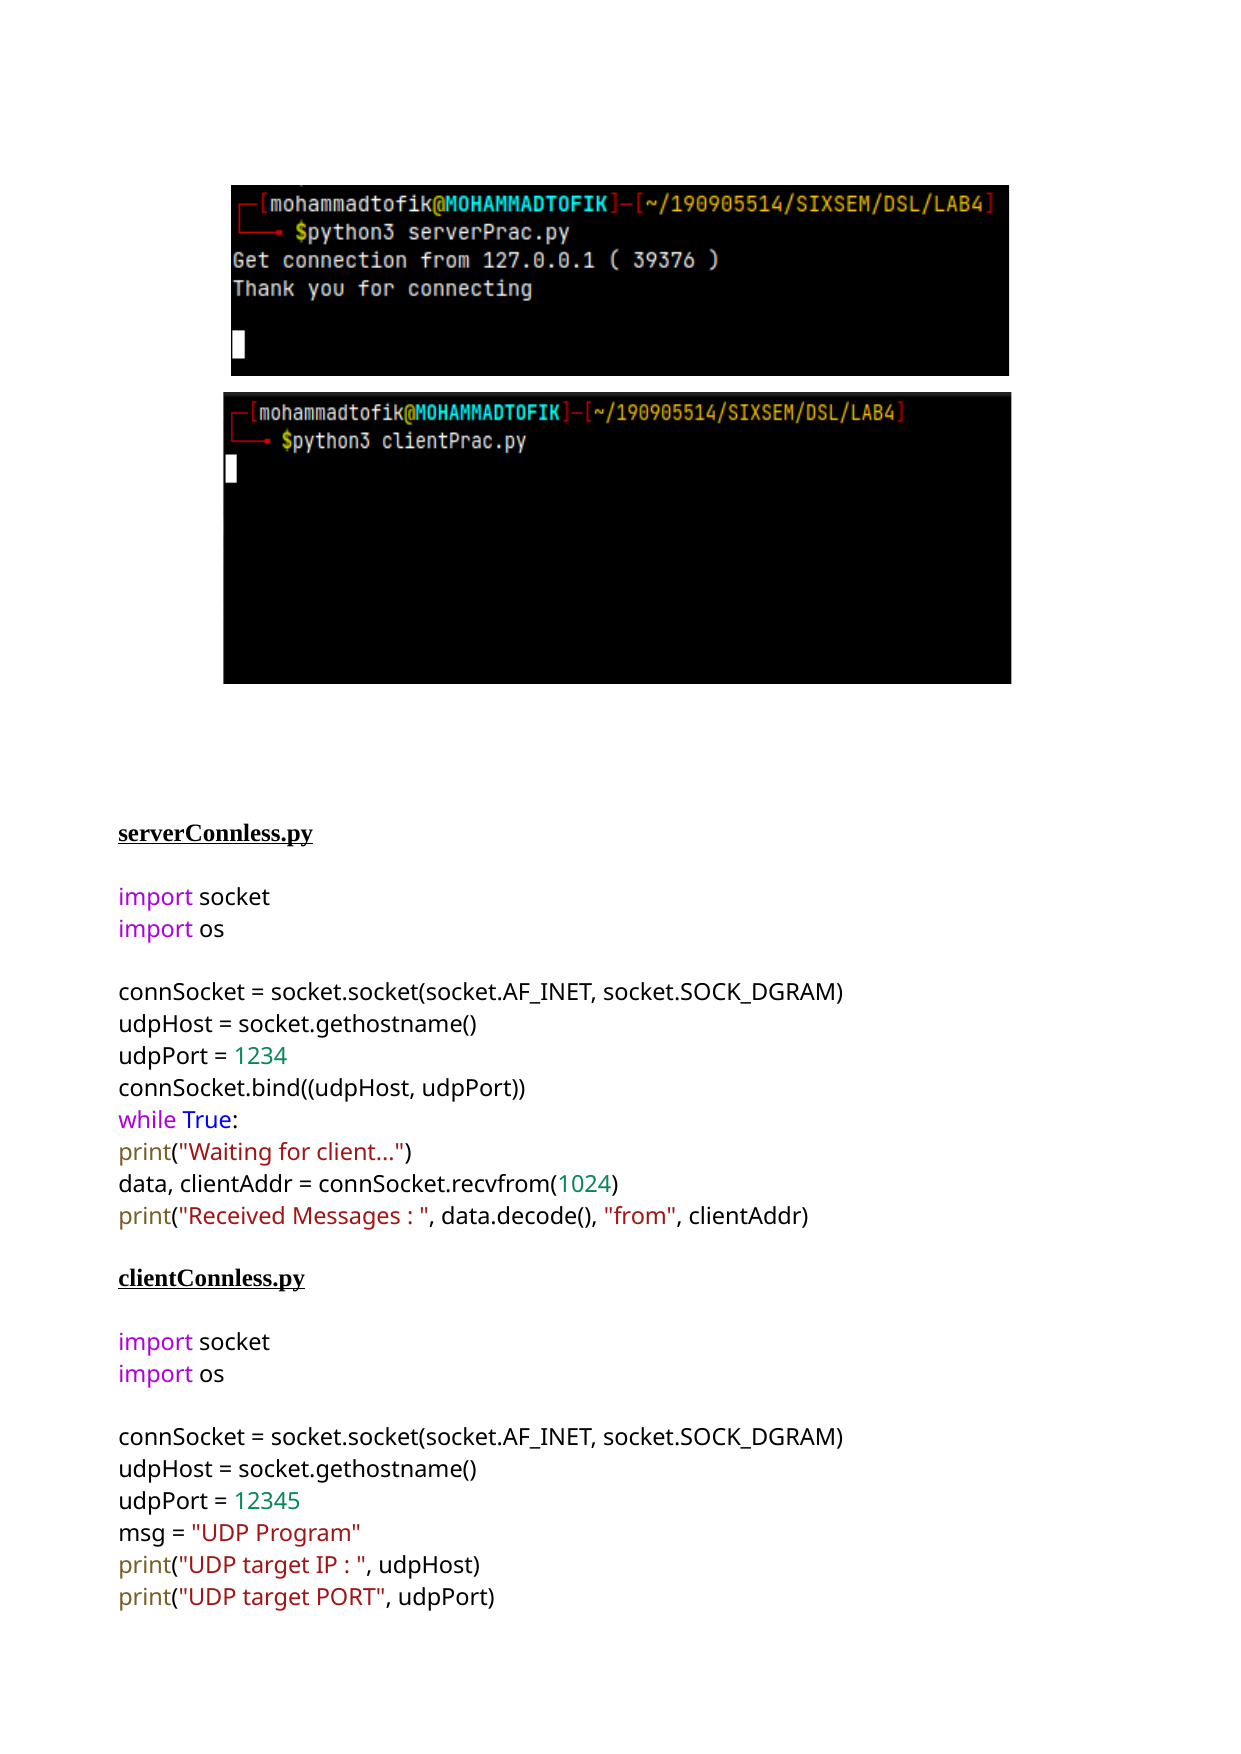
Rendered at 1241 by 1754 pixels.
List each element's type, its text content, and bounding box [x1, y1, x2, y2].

text print("UDP target IP : ", udpHost) [118, 1548, 1122, 1580]
text while True: [118, 1103, 1122, 1135]
text clientConnless.py [118, 1263, 1122, 1292]
text print("Waiting for client...") [118, 1135, 1122, 1167]
text import socket [118, 880, 1122, 912]
text udpHost = socket.gethostname() [118, 1007, 1122, 1039]
text udpHost = socket.gethostname() [118, 1452, 1122, 1484]
text serverConnless.py [118, 818, 1122, 846]
text print("UDP target PORT", udpPort) [118, 1580, 1122, 1612]
text data, clientAddr = connSocket.recvfrom(1024) [118, 1167, 1122, 1199]
text import socket [118, 1325, 1122, 1357]
text import os [118, 912, 1122, 944]
text udpPort = 1234 [118, 1039, 1122, 1071]
text connSocket = socket.socket(socket.AF_INET, socket.SOCK_DGRAM) [118, 975, 1122, 1007]
text connSocket = socket.socket(socket.AF_INET, socket.SOCK_DGRAM) [118, 1421, 1122, 1452]
text msg = "UDP Program" [118, 1516, 1122, 1548]
text import os [118, 1357, 1122, 1389]
text connSocket.bind((udpHost, udpPort)) [118, 1071, 1122, 1103]
text print("Received Messages : ", data.decode(), "from", clientAddr) [118, 1199, 1122, 1231]
text udpPort = 12345 [118, 1484, 1122, 1516]
picture [231, 185, 1010, 376]
picture [223, 392, 1012, 684]
